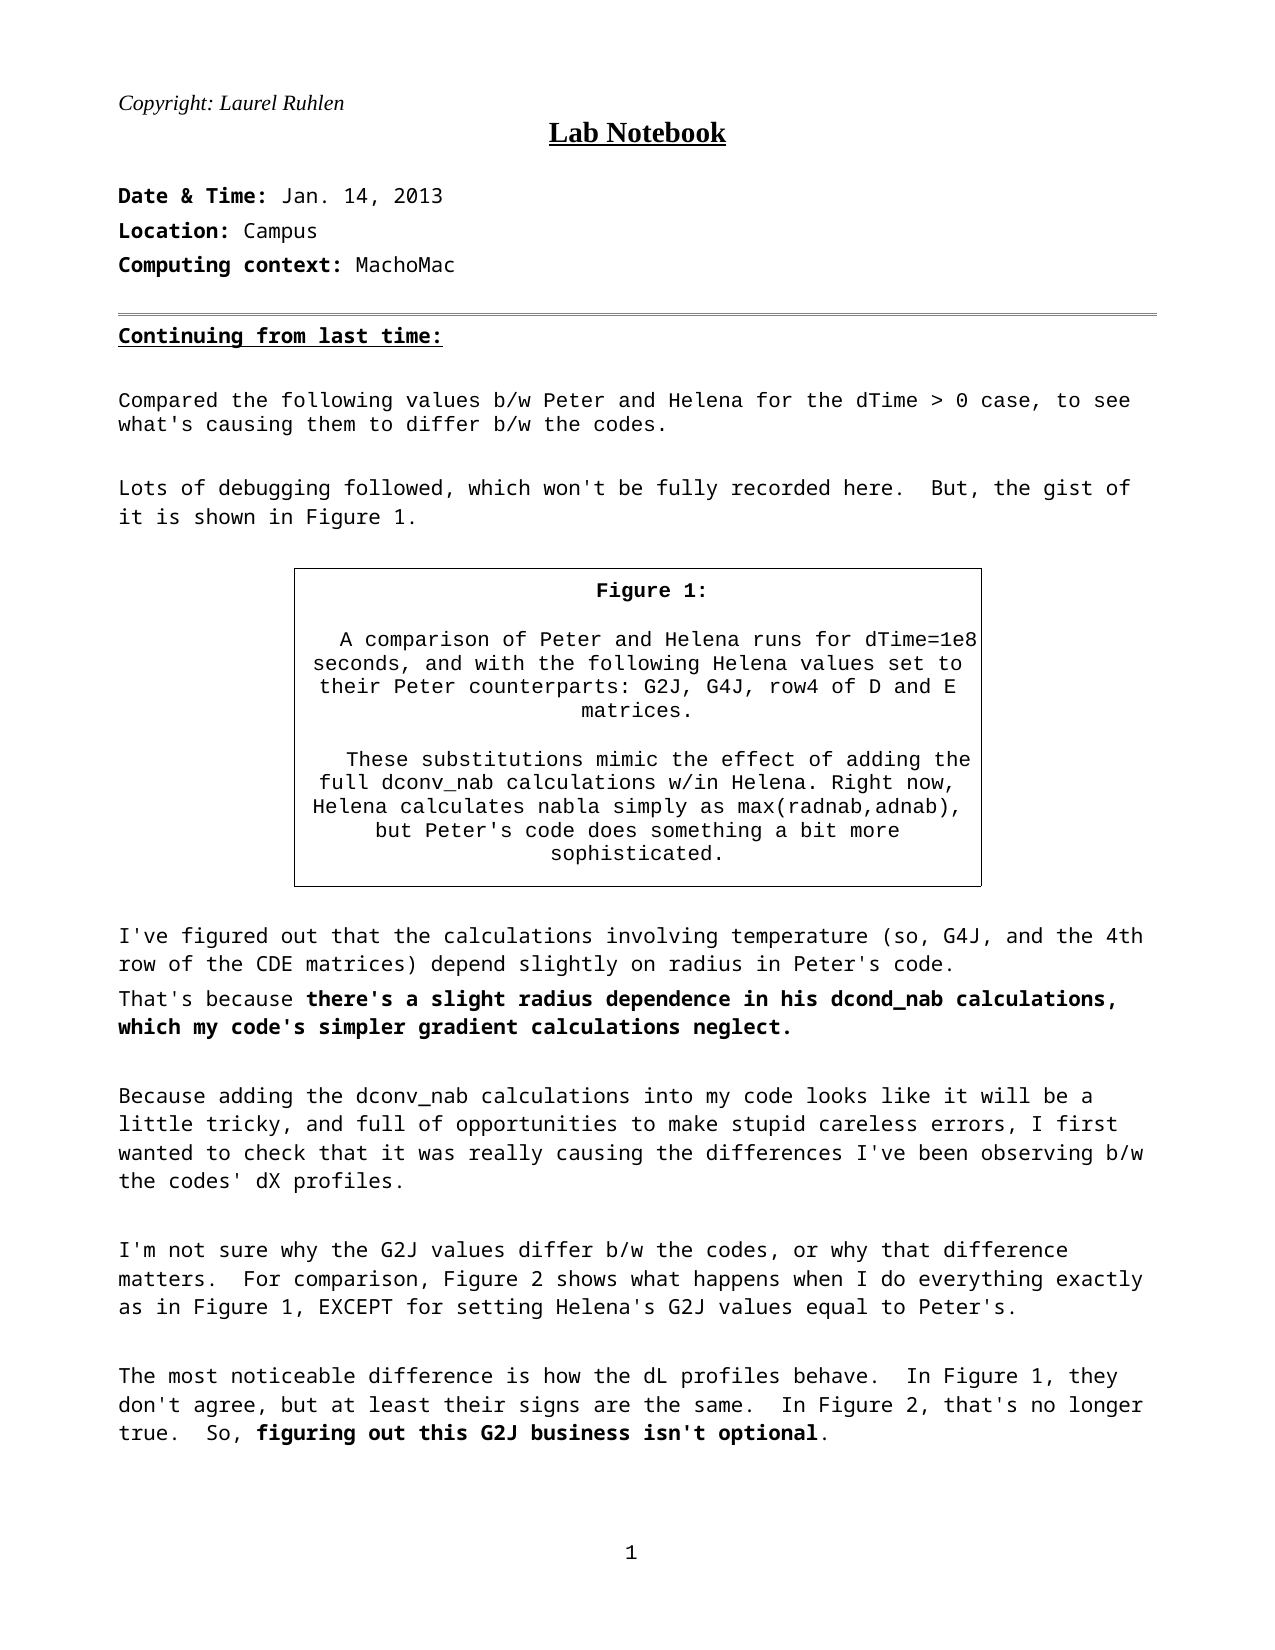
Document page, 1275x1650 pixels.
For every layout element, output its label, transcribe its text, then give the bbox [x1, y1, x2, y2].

text Date & Time: Jan. 14, 2013 [118, 181, 1157, 210]
text These substitutions mimic the effect of adding the full dconv_nab calculations w/in Helena. Right now, Helena calculates nabla simply as max(radnab,adnab), but Peter's code does something a bit more sophisticated. [295, 749, 981, 867]
text A comparison of Peter and Helena runs for dTime=1e8 seconds, and with the following Helena values set to their Peter counterparts: G2J, G4J, row4 of D and E matrices. [295, 629, 981, 724]
text Compared the following values b/w Peter and Helena for the dTime > 0 case, to see what's causing them to differ b/w the codes. [118, 390, 1157, 438]
text I've figured out that the calculations involving temperature (so, G4J, and the 4th row of the CDE matrices) depend slightly on radius in Peter's code. [118, 921, 1157, 978]
text Computing context: MachoMac [118, 250, 1157, 279]
text I'm not sure why the G2J values differ b/w the codes, or why that difference matters. For comparison, Figure 2 shows what happens when I do everything exactly as in Figure 1, EXCEPT for setting Helena's G2J values equal to Peter's. [118, 1235, 1157, 1321]
text Because adding the dconv_nab calculations into my code looks like it will be a little tricky, and full of opportunities to make stupid careless errors, I first wanted to check that it was really causing the differences I've been observing b/w the codes' dX profiles. [118, 1081, 1157, 1195]
text Location: Campus [118, 216, 1157, 244]
text That's because there's a slight radius dependence in his dcond_nab calculations, which my code's simpler gradient calculations neglect. [118, 984, 1157, 1041]
text The most noticeable difference is how the dL profiles behave. In Figure 1, they don't agree, but at least their signs are the same. In Figure 2, that's no longer true. So, figuring out this G2J business isn't optional. [118, 1361, 1157, 1447]
text Figure 1: [295, 580, 981, 604]
text Lots of debugging followed, which won't be fully recorded here. But, the gist of it is shown in Figure 1. [118, 473, 1157, 530]
text Continuing from last time: [118, 321, 1157, 350]
